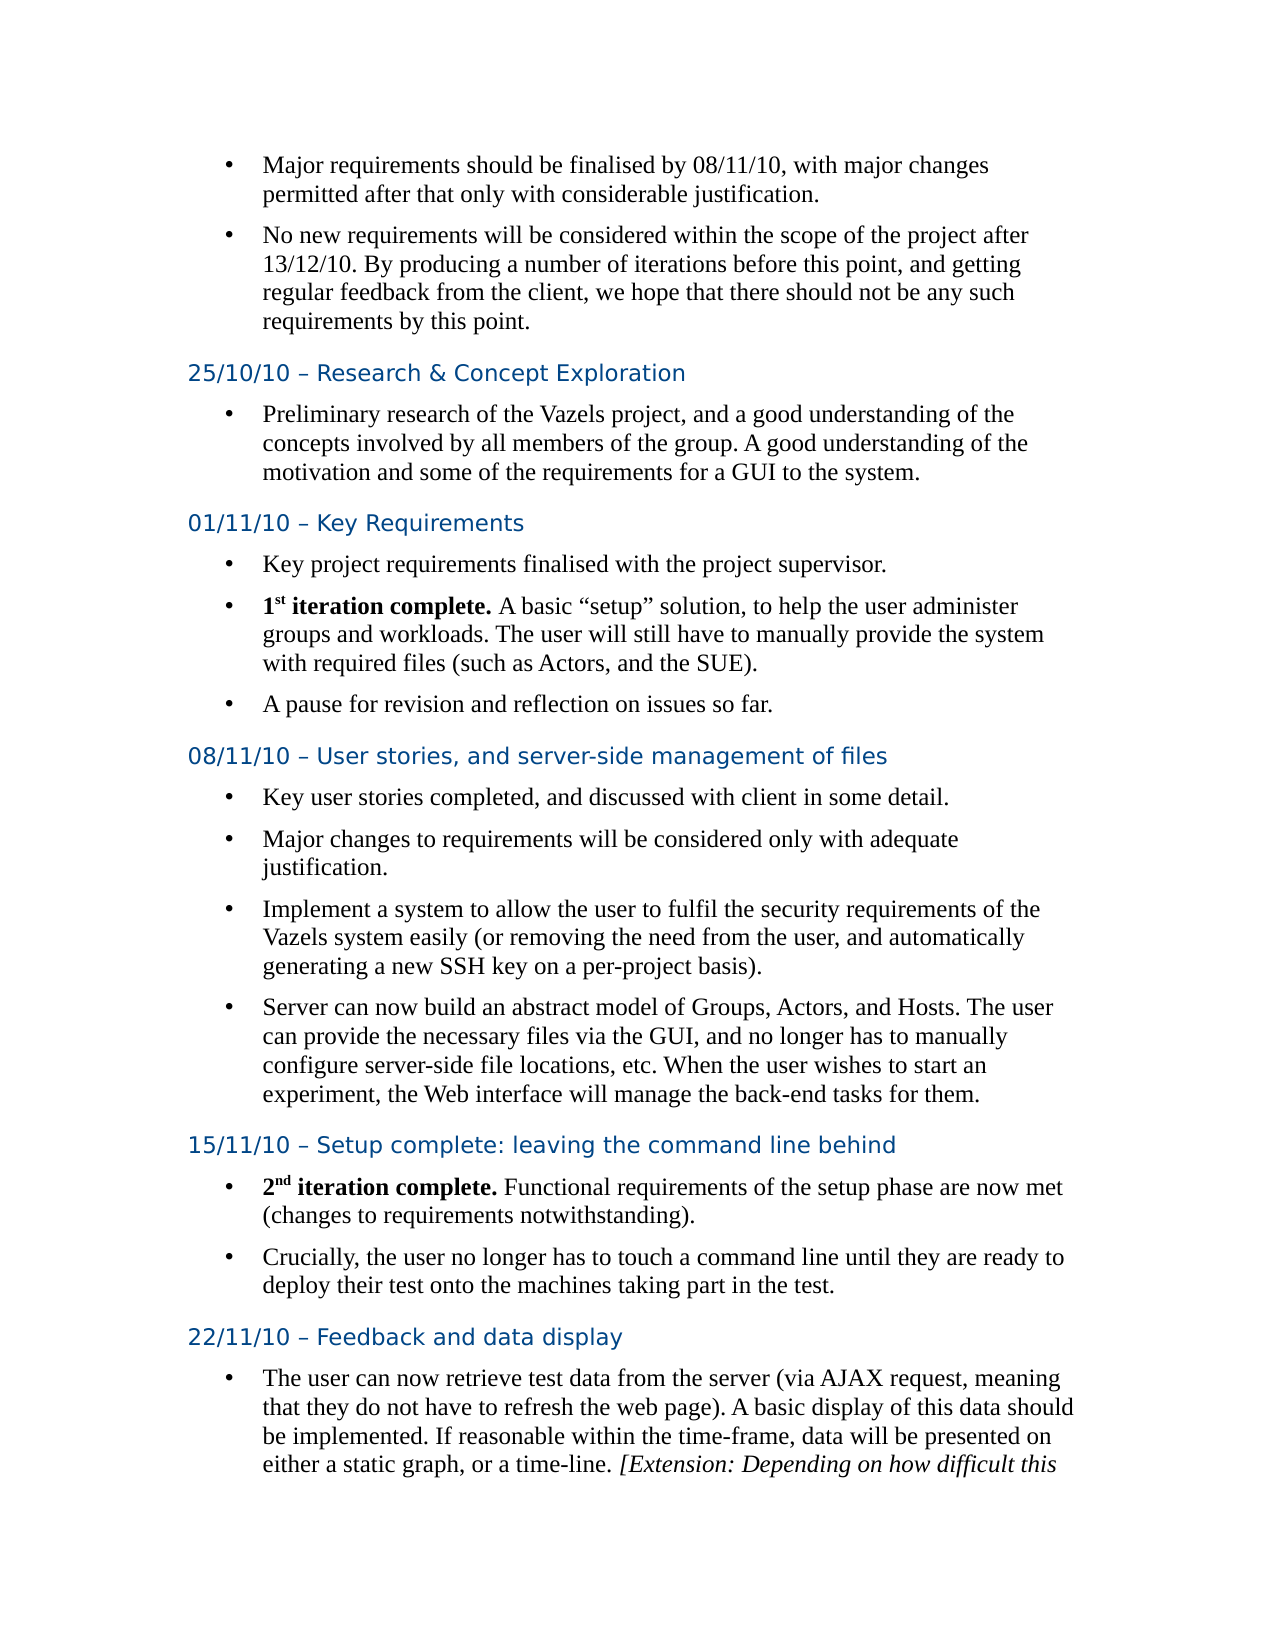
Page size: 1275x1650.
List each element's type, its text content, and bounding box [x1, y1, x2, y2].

list Server can now build an abstract model of Groups, Actors, and Hosts. The user can provide the necessary files via the GUI, and no longer has to manually configure server-side file locations, etc. When the user wishes to start an experiment, the Web interface will manage the back-end tasks for them. [225, 992, 1087, 1107]
list No new requirements will be considered within the scope of the project after 13/12/10. By producing a number of iterations before this point, and getting regular feedback from the client, we hope that there should not be any such requirements by this point. [225, 220, 1087, 335]
list Preliminary research of the Vazels project, and a good understanding of the concepts involved by all members of the group. A good understanding of the motivation and some of the requirements for a GUI to the system. [225, 399, 1087, 485]
list Key project requirements finalised with the project supervisor. [225, 549, 1087, 578]
list Crucially, the user no longer has to touch a command line until they are ready to deploy their test onto the machines taking part in the test. [225, 1242, 1087, 1299]
subtitle 15/11/10 – Setup complete: leaving the command line behind [187, 1132, 1087, 1159]
subtitle 22/11/10 – Feedback and data display [187, 1324, 1087, 1351]
list Major requirements should be finalised by 08/11/10, with major changes permitted after that only with considerable justification. [225, 150, 1087, 207]
subtitle 01/11/10 – Key Requirements [187, 510, 1087, 537]
list A pause for revision and reflection on issues so far. [225, 689, 1087, 718]
list 2nd iteration complete. Functional requirements of the setup phase are now met (changes to requirements notwithstanding). [225, 1172, 1087, 1229]
list Key user stories completed, and discussed with client in some detail. [225, 782, 1087, 811]
list 1st iteration complete. A basic “setup” solution, to help the user administer groups and workloads. The user will still have to manually provide the system with required files (such as Actors, and the SUE). [225, 591, 1087, 677]
subtitle 25/10/10 – Research & Concept Exploration [187, 360, 1087, 387]
list Major changes to requirements will be considered only with adequate justification. [225, 824, 1087, 881]
subtitle 08/11/10 – User stories, and server-side management of files [187, 743, 1087, 770]
list Implement a system to allow the user to fulfil the security requirements of the Vazels system easily (or removing the need from the user, and automatically generating a new SSH key on a per-project basis). [225, 894, 1087, 980]
list The user can now retrieve test data from the server (via AJAX request, meaning that they do not have to refresh the web page). A basic display of this data should be implemented. If reasonable within the time-frame, data will be presented on either a static graph, or a time-line. [Extension: Depending on how difficult this [225, 1363, 1087, 1478]
